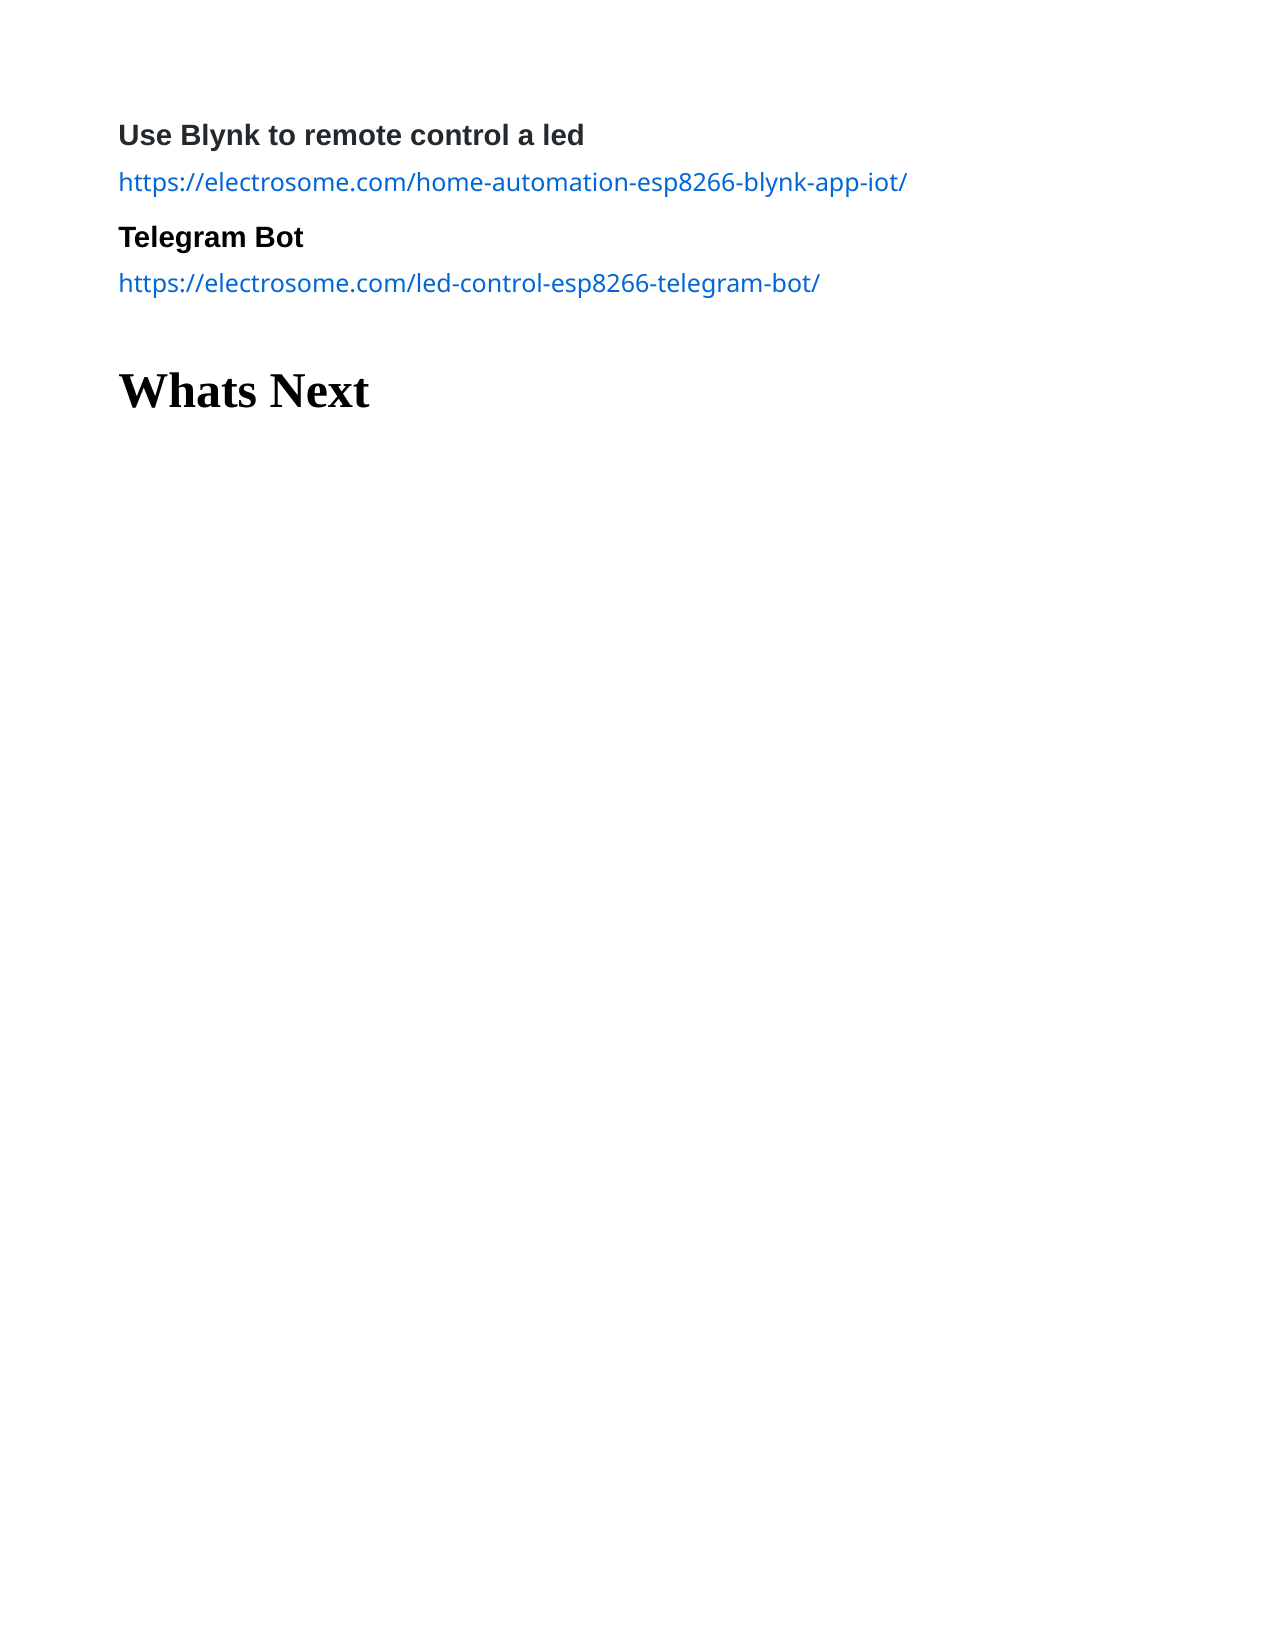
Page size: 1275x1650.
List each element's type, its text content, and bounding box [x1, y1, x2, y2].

subtitle Use Blynk to remote control a led [118, 118, 1157, 152]
text https://electrosome.com/led-control-esp8266-telegram-bot/ [118, 266, 1157, 300]
subtitle Whats Next [118, 361, 1157, 418]
text https://electrosome.com/home-automation-esp8266-blynk-app-iot/ [118, 164, 1157, 198]
subtitle Telegram Bot [118, 220, 1157, 253]
